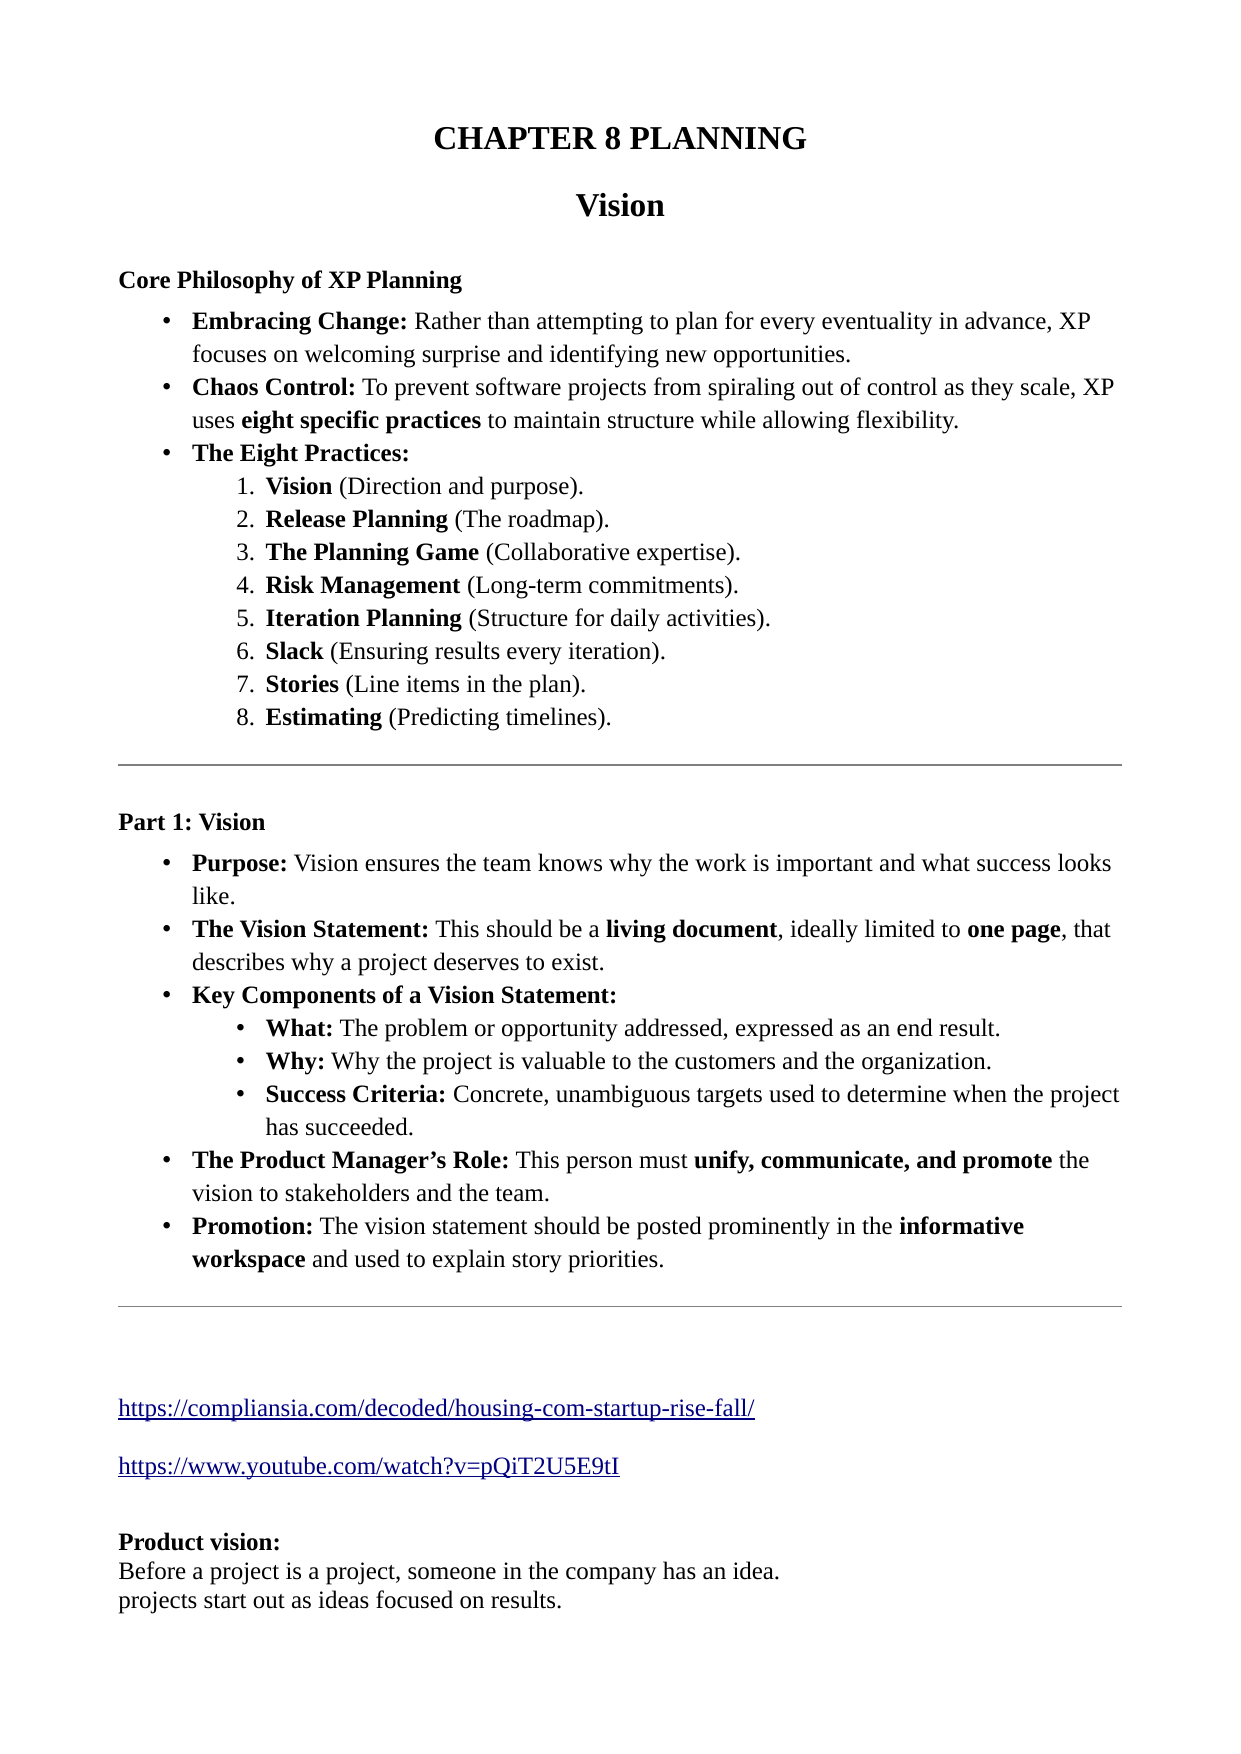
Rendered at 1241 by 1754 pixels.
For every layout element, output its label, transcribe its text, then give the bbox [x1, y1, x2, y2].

list The Planning Game (Collaborative expertise). [236, 537, 1122, 566]
list Slack (Ensuring results every iteration). [236, 636, 1122, 665]
list Promotion: The vision statement should be posted prominently in the informative workspace and used to explain story priorities. [162, 1211, 1122, 1273]
text Vision [118, 185, 1122, 223]
list Success Criteria: Concrete, unambiguous targets used to determine when the project has succeeded. [236, 1079, 1122, 1141]
list Estimating (Predicting timelines). [236, 702, 1122, 731]
text projects start out as ideas focused on results. [118, 1585, 1122, 1614]
list Chaos Control: To prevent software projects from spiraling out of control as they scale, XP uses eight specific practices to maintain structure while allowing flexibility. [162, 372, 1122, 434]
list Stories (Line items in the plan). [236, 669, 1122, 698]
list Key Components of a Vision Statement: [162, 980, 1122, 1009]
text https://www.youtube.com/watch?v=pQiT2U5E9tI [118, 1451, 1122, 1480]
list Vision (Direction and purpose). [236, 471, 1122, 500]
list The Product Manager’s Role: This person must unify, communicate, and promote the vision to stakeholders and the team. [162, 1145, 1122, 1207]
list The Vision Statement: This should be a living document, ideally limited to one page, that describes why a project deserves to exist. [162, 914, 1122, 976]
text Product vision: [118, 1527, 1122, 1556]
list What: The problem or opportunity addressed, expressed as an end result. [236, 1013, 1122, 1042]
list Why: Why the project is valuable to the customers and the organization. [236, 1046, 1122, 1075]
subtitle Core Philosophy of XP Planning [118, 265, 1122, 293]
text Before a project is a project, someone in the company has an idea. [118, 1556, 1122, 1585]
list Release Planning (The roadmap). [236, 504, 1122, 533]
text https://compliansia.com/decoded/housing-com-startup-rise-fall/ [118, 1393, 1122, 1422]
list Embracing Change: Rather than attempting to plan for every eventuality in advance, XP focuses on welcoming surprise and identifying new opportunities. [162, 306, 1122, 368]
list Iteration Planning (Structure for daily activities). [236, 603, 1122, 632]
subtitle Part 1: Vision [118, 807, 1122, 835]
list Risk Management (Long-term commitments). [236, 570, 1122, 599]
list Purpose: Vision ensures the team knows why the work is important and what success looks like. [162, 848, 1122, 910]
list The Eight Practices: [162, 438, 1122, 467]
text CHAPTER 8 PLANNING [118, 118, 1122, 156]
